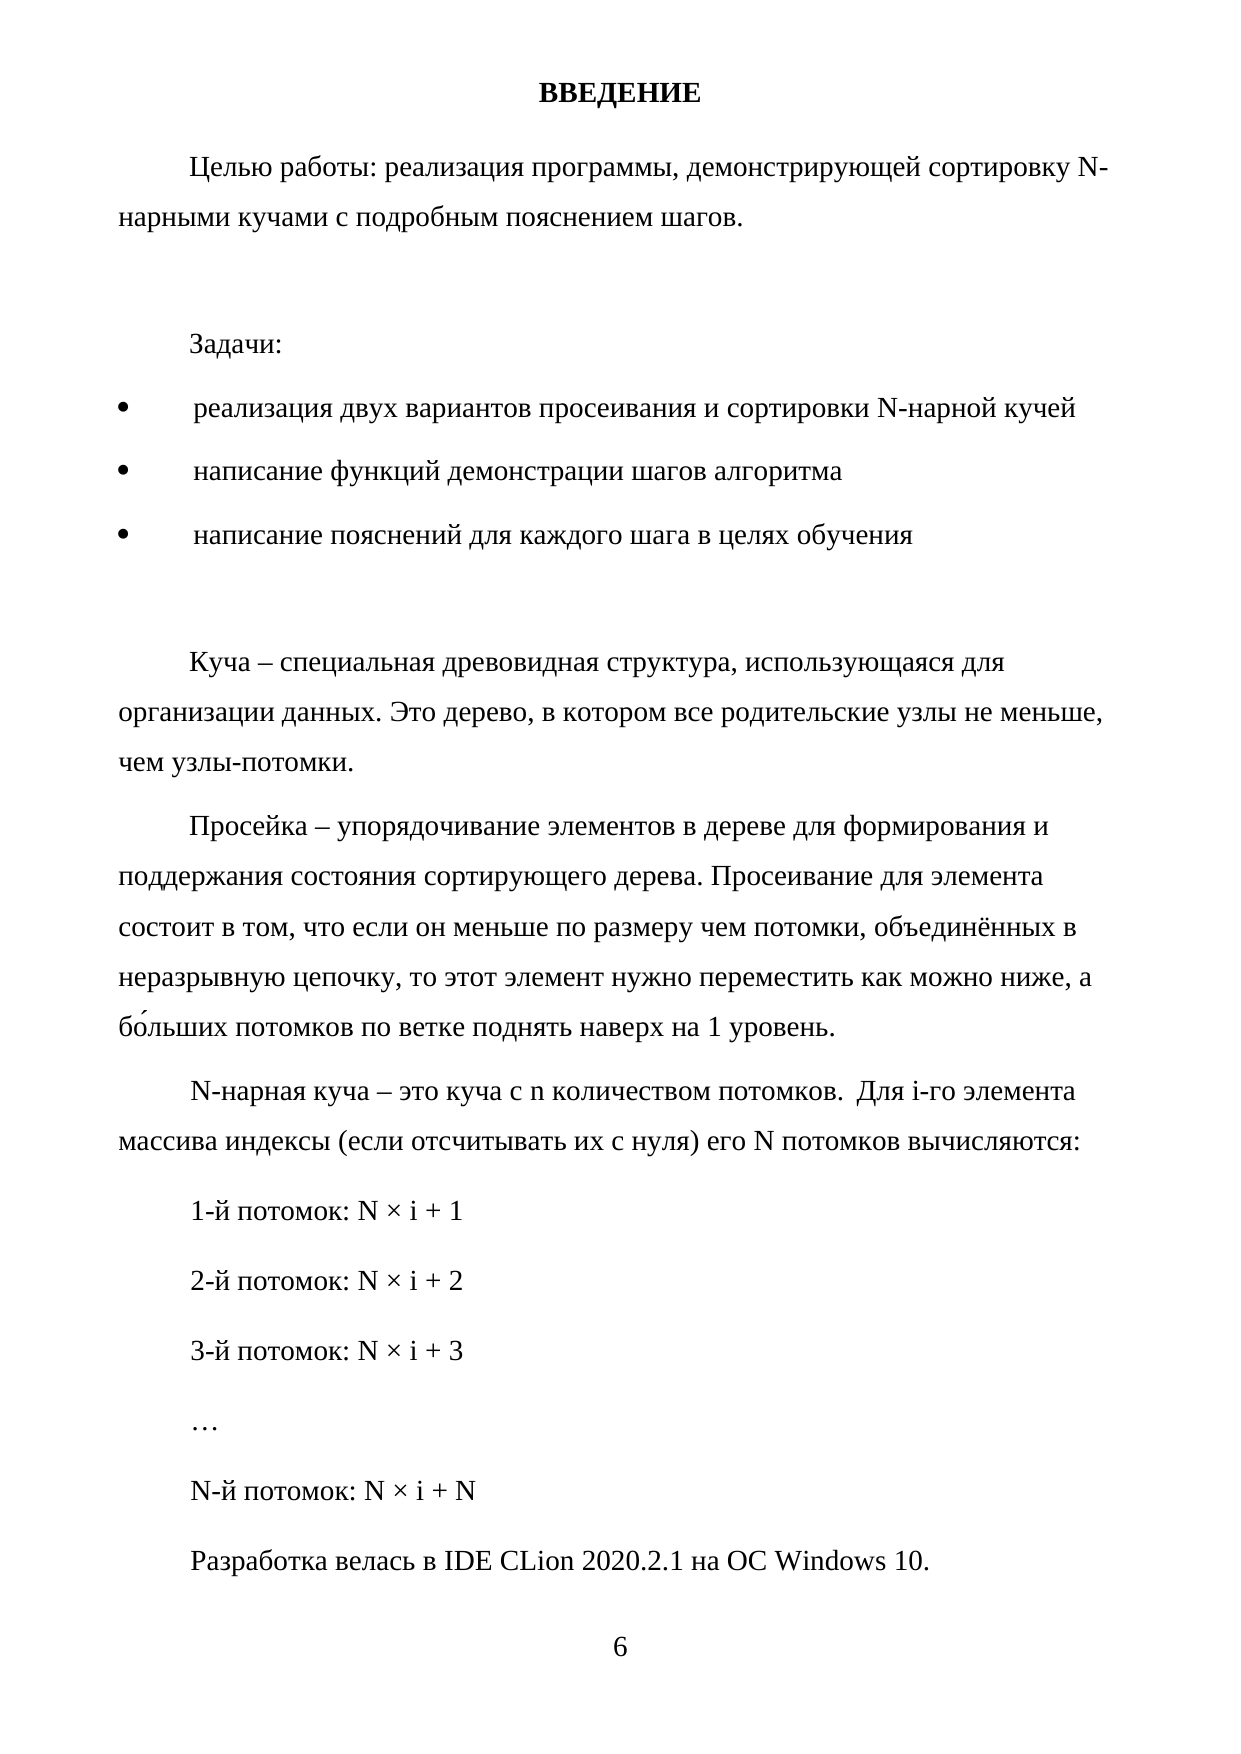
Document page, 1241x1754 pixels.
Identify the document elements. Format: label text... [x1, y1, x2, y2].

text Просейка – упорядочивание элементов в дереве для формирования и поддержания состояния сортирующего дерева. Просеивание для элемента состоит в том, что если он меньше по размеру чем потомки, объединённых в неразрывную цепочку, то этот элемент нужно переместить как можно ниже, а бо́льших потомков по ветке поднять наверх на 1 уровень. [118, 808, 1122, 1043]
text ВВЕДЕНИЕ [118, 75, 1122, 108]
text Задачи: [118, 326, 1122, 360]
list написание пояснений для каждого шага в целях обучения [118, 517, 1122, 551]
text 1-й потомок: N × i + 1 [118, 1193, 1122, 1227]
text Целью работы: реализация программы, демонстрирующей сортировку N-нарными кучами с подробным пояснением шагов. [118, 149, 1122, 233]
text Разработка велась в IDE CLion 2020.2.1 на ОС Windows 10. [118, 1543, 1122, 1577]
text N-й потомок: N × i + N [118, 1473, 1122, 1507]
text N-нарная куча – это куча с n количеством потомков. Для i-го элемента массива индексы (если отсчитывать их с нуля) его N потомков вычисляются: [118, 1073, 1122, 1157]
text 2-й потомок: N × i + 2 [118, 1263, 1122, 1297]
list реализация двух вариантов просеивания и сортировки N-нарной кучей [118, 390, 1122, 423]
text Куча – специальная древовидная структура, использующаяся для организации данных. Это дерево, в котором все родительские узлы не меньше, чем узлы-потомки. [118, 644, 1122, 778]
text … [118, 1403, 1122, 1437]
list написание функций демонстрации шагов алгоритма [118, 453, 1122, 487]
text 3-й потомок: N × i + 3 [118, 1333, 1122, 1367]
